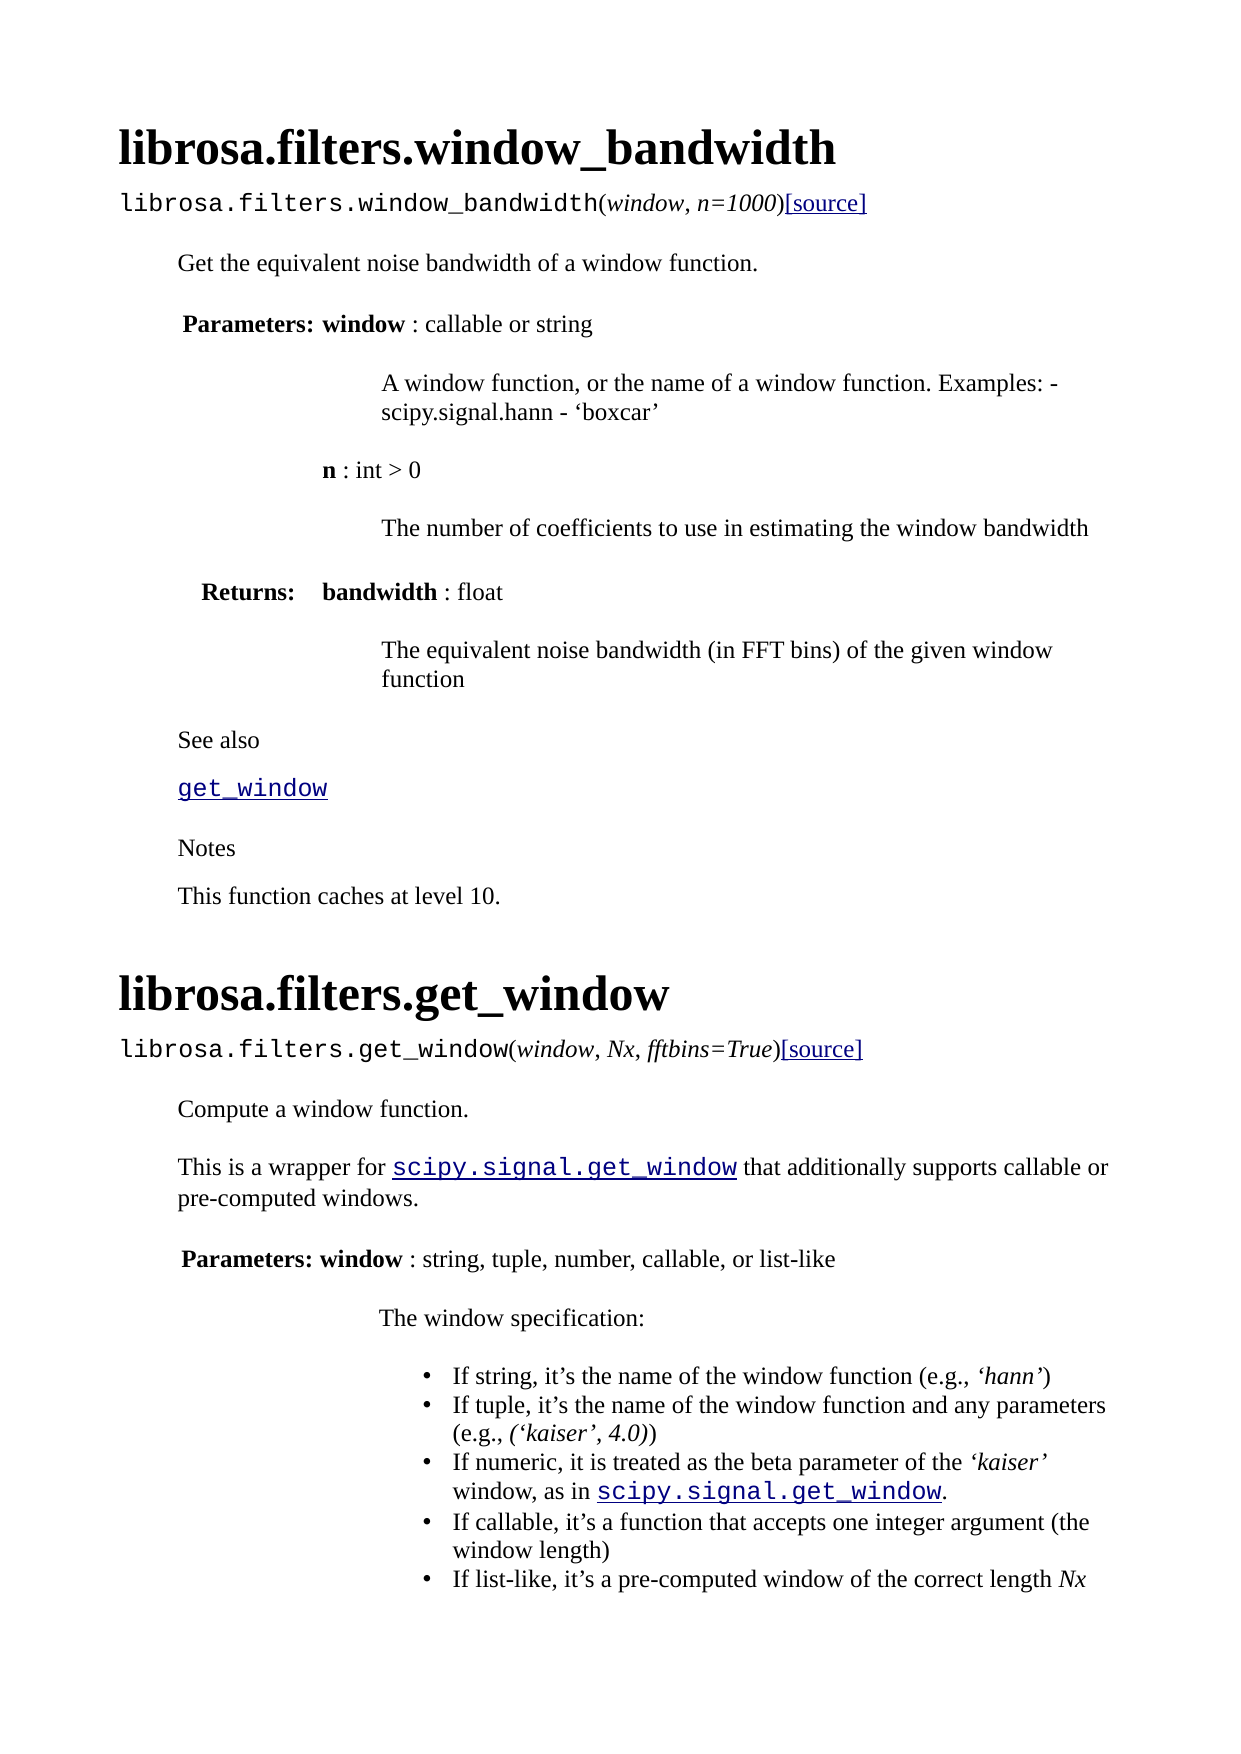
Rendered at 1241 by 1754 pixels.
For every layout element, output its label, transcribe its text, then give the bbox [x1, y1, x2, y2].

subtitle get_window [177, 773, 1122, 804]
list Get the equivalent noise bandwidth of a window function. [177, 248, 1122, 277]
list This function caches at level 10. [177, 881, 1122, 909]
subtitle librosa.filters.get_window(window, Nx, fftbins=True)[source] [118, 1034, 1122, 1065]
table_header window : string, tuple, number, callable, or list-like The window specification: If string, it’s the name of the window function (e.g., ‘hann’) If tuple, it’s the name of the window function and any parameters (e.g., (‘kaiser’, 4.0)) If numeric, it is treated as the beta parameter of the ‘kaiser’ window, as in scipy.signal.get_window. If callable, it’s a function that accepts one integer argument (the window length) If list-like, it’s a pre-computed window of the correct length Nx [317, 1242, 1122, 1596]
subtitle librosa.filters.window_bandwidth(window, n=1000)[source] [118, 188, 1122, 219]
table_header window : callable or string A window function, or the name of a window function. Examples: - scipy.signal.hann - ‘boxcar’ n : int > 0 The number of coefficients to use in estimating the window bandwidth [319, 307, 1122, 574]
list Compute a window function. [177, 1094, 1122, 1123]
table_cell Returns: [177, 574, 319, 725]
subtitle librosa.filters.get_window [118, 964, 1122, 1021]
table_cell bandwidth : float The equivalent noise bandwidth (in FFT bins) of the given window function [319, 574, 1122, 725]
table_header Parameters: [177, 1242, 317, 1596]
subtitle librosa.filters.window_bandwidth [118, 118, 1122, 176]
list This is a wrapper for scipy.signal.get_window that additionally supports callable or pre-computed windows. [177, 1152, 1122, 1212]
text See also [177, 725, 1122, 754]
table_header Parameters: [177, 307, 319, 574]
text Notes [177, 833, 1122, 862]
